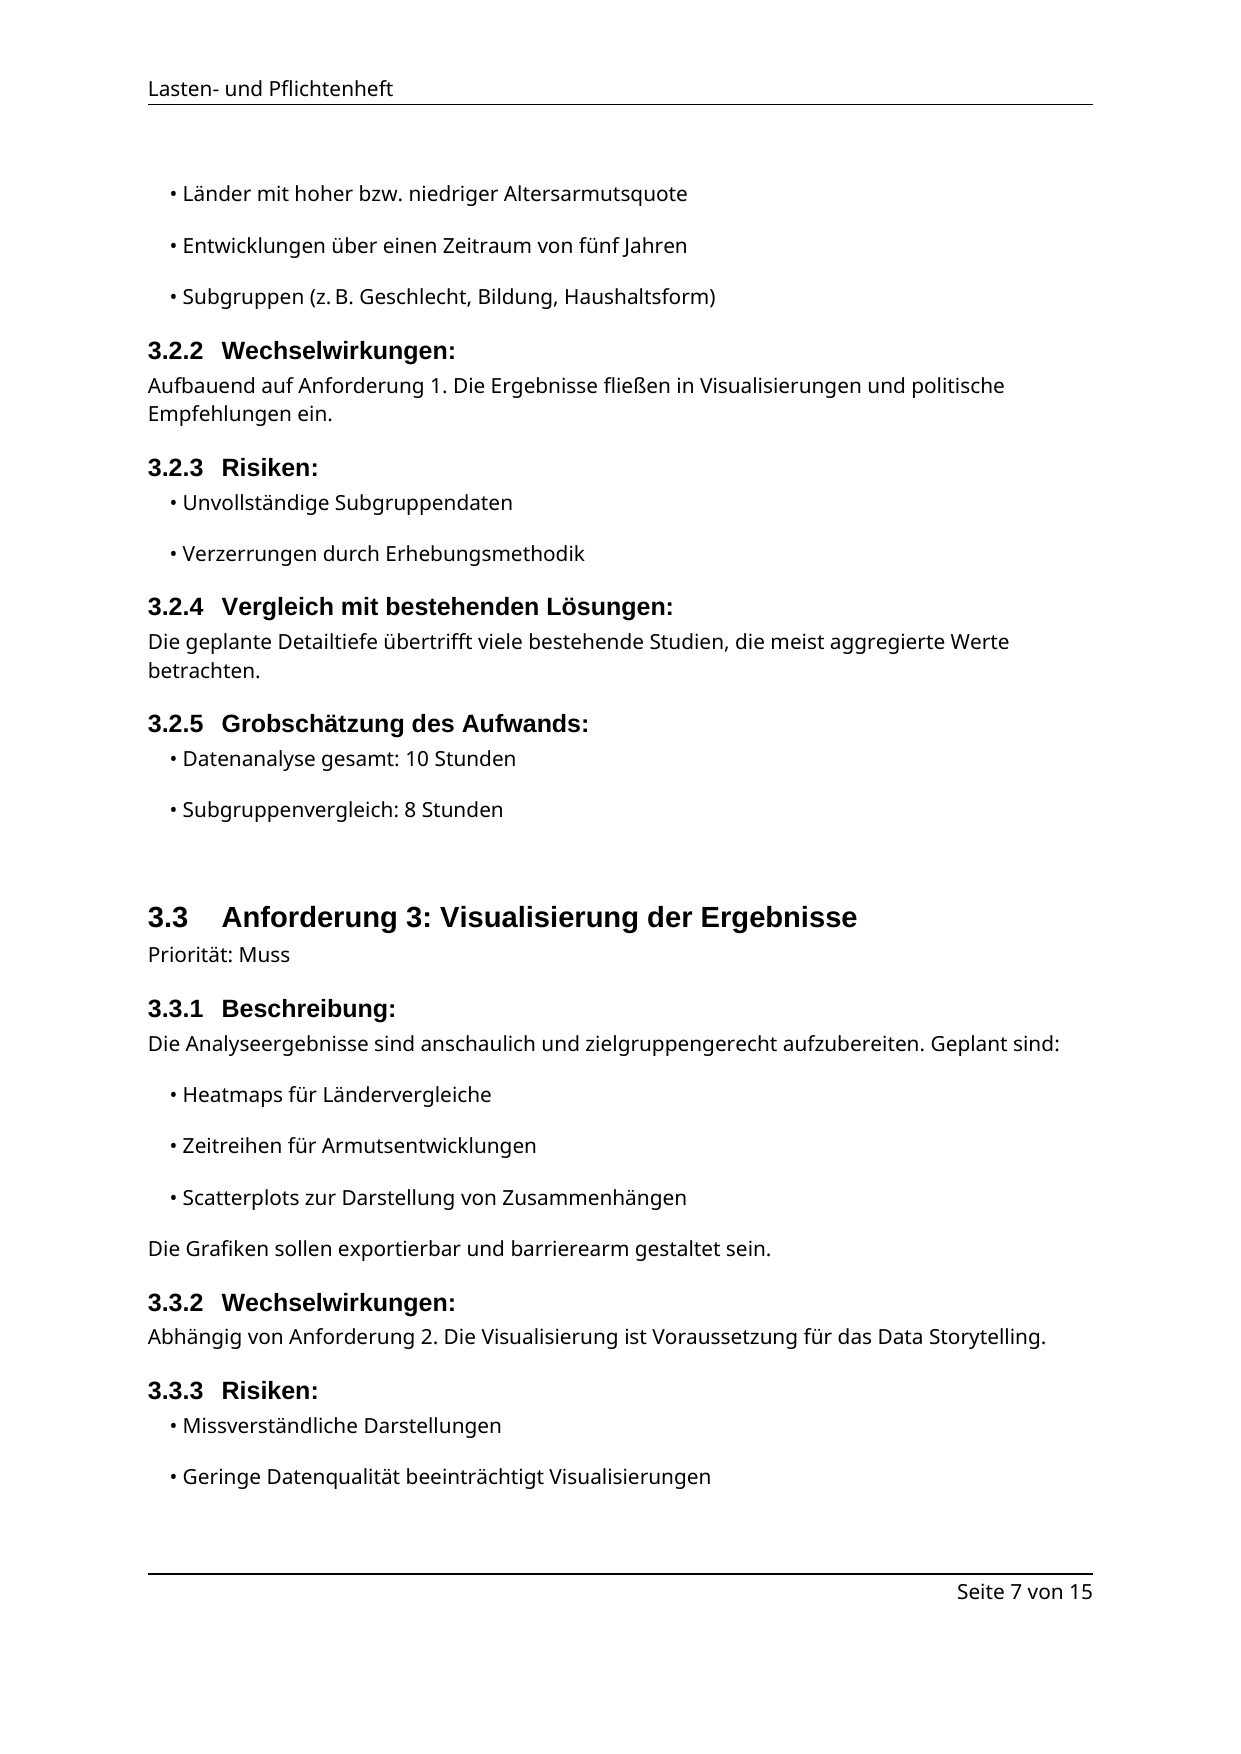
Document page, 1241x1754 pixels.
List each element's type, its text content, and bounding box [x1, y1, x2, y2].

subtitle Wechselwirkungen: [148, 1287, 1093, 1316]
text • Heatmaps für Ländervergleiche [148, 1080, 1093, 1108]
subtitle Wechselwirkungen: [148, 336, 1093, 364]
text • Unvollständige Subgruppendaten [148, 488, 1093, 516]
text • Entwicklungen über einen Zeitraum von fünf Jahren [148, 231, 1093, 259]
text • Länder mit hoher bzw. niedriger Altersarmutsquote [148, 179, 1093, 208]
text • Subgruppenvergleich: 8 Stunden [148, 796, 1093, 824]
subtitle Anforderung 3: Visualisierung der Ergebnisse [148, 900, 1093, 934]
text • Verzerrungen durch Erhebungsmethodik [148, 539, 1093, 567]
text Priorität: Muss [148, 940, 1093, 969]
subtitle Vergleich mit bestehenden Lösungen: [148, 592, 1093, 621]
subtitle Risiken: [148, 1376, 1093, 1405]
text • Missverständliche Darstellungen [148, 1411, 1093, 1439]
subtitle Grobschätzung des Aufwands: [148, 709, 1093, 738]
subtitle Beschreibung: [148, 994, 1093, 1022]
text • Subgruppen (z. B. Geschlecht, Bildung, Haushaltsform) [148, 282, 1093, 311]
subtitle Risiken: [148, 453, 1093, 481]
text Die Analyseergebnisse sind anschaulich und zielgruppengerecht aufzubereiten. Geplant sind: [148, 1029, 1093, 1057]
text • Geringe Datenqualität beeinträchtigt Visualisierungen [148, 1462, 1093, 1491]
text Die geplante Detailtiefe übertrifft viele bestehende Studien, die meist aggregierte Werte betrachten. [148, 627, 1093, 684]
text • Scatterplots zur Darstellung von Zusammenhängen [148, 1183, 1093, 1211]
text Abhängig von Anforderung 2. Die Visualisierung ist Voraussetzung für das Data Storytelling. [148, 1322, 1093, 1351]
text • Zeitreihen für Armutsentwicklungen [148, 1131, 1093, 1160]
text • Datenanalyse gesamt: 10 Stunden [148, 744, 1093, 773]
text Die Grafiken sollen exportierbar und barrierearm gestaltet sein. [148, 1234, 1093, 1262]
text Aufbauend auf Anforderung 1. Die Ergebnisse fließen in Visualisierungen und politische Empfehlungen ein. [148, 371, 1093, 428]
